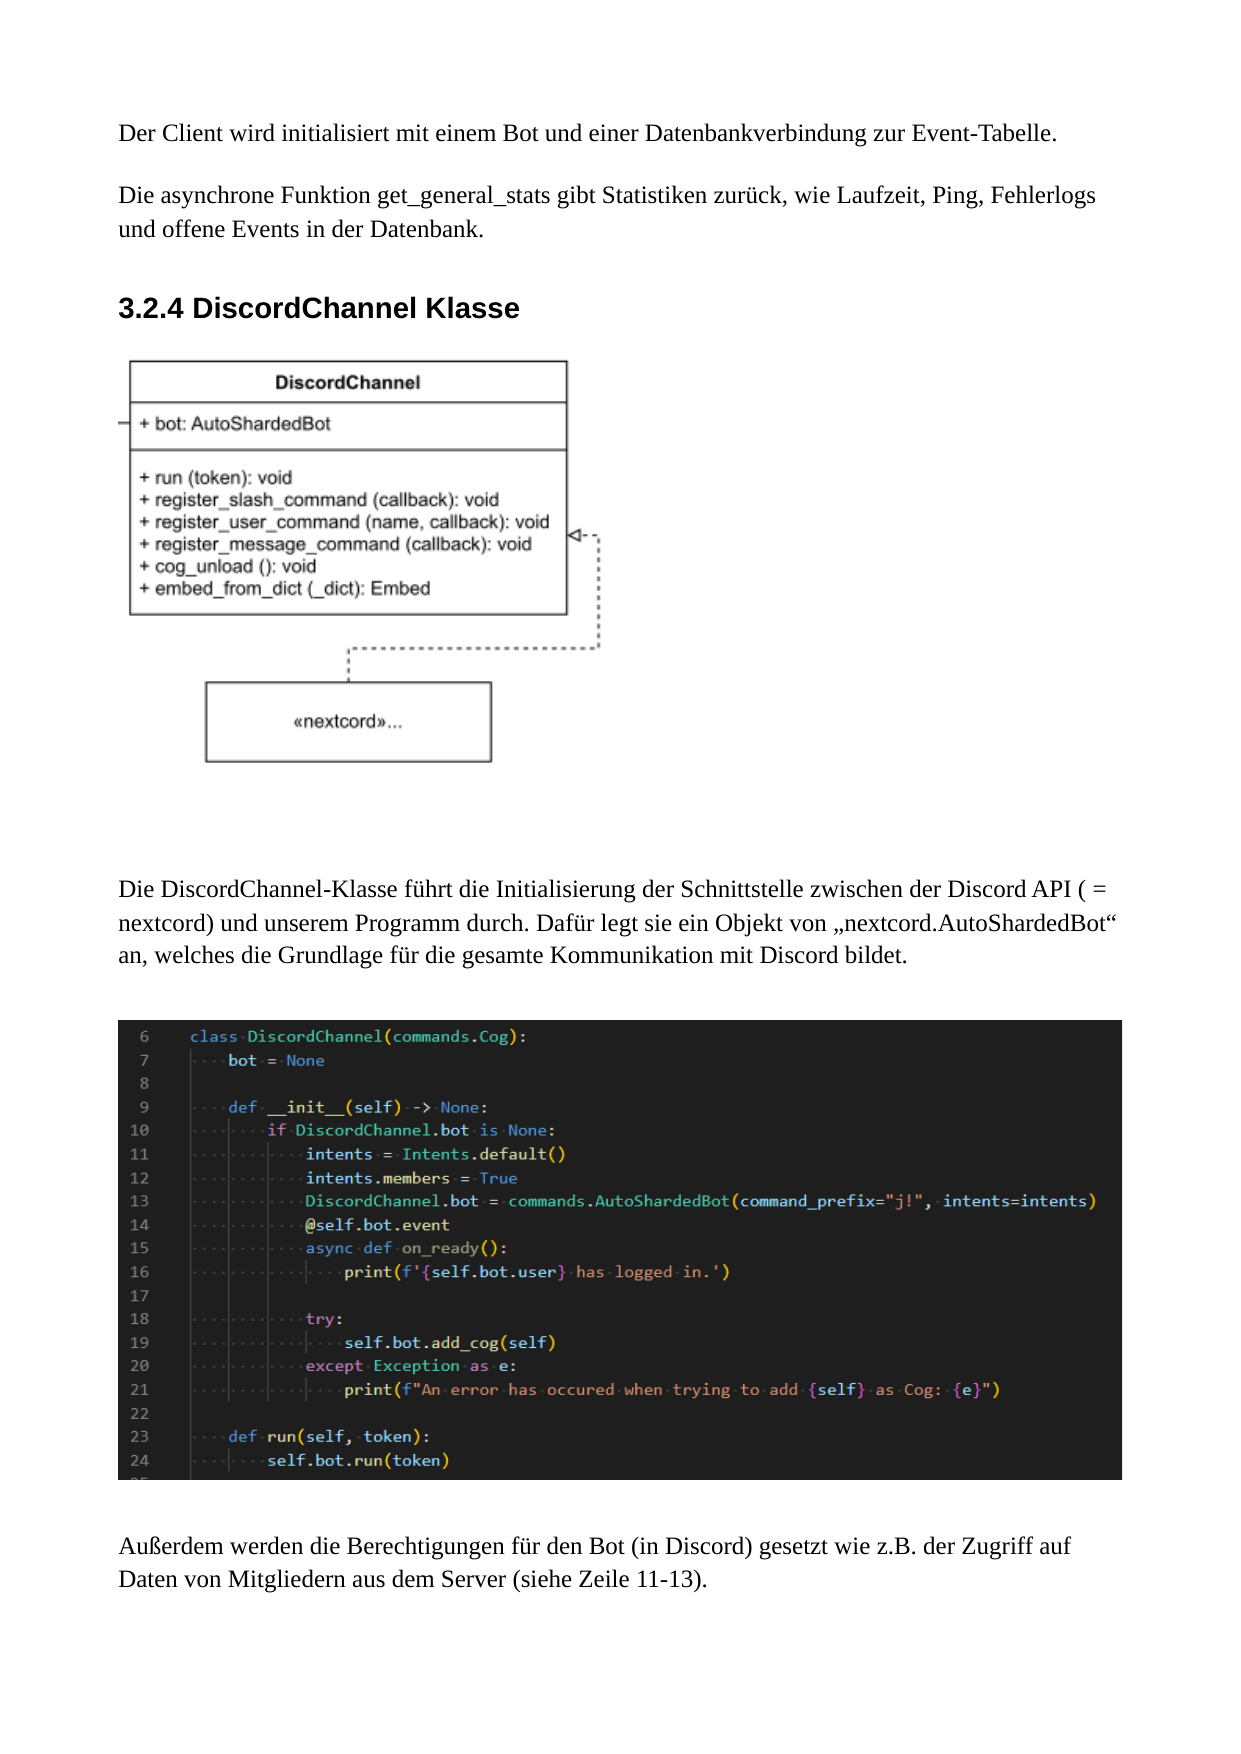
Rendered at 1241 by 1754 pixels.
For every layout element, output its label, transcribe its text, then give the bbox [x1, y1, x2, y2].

text Die DiscordChannel-Klasse führt die Initialisierung der Schnittstelle zwischen der Discord API ( = nextcord) und unserem Programm durch. Dafür legt sie ein Objekt von „nextcord.AutoShardedBot“ an, welches die Grundlage für die gesamte Kommunikation mit Discord bildet. [118, 874, 1122, 969]
text Außerdem werden die Berechtigungen für den Bot (in Discord) gesetzt wie z.B. der Zugriff auf Daten von Mitgliedern aus dem Server (siehe Zeile 11-13). [118, 1531, 1122, 1593]
text Die asynchrone Funktion get_general_stats gibt Statistiken zurück, wie Laufzeit, Ping, Fehlerlogs und offene Events in der Datenbank. [118, 181, 1122, 242]
picture [118, 1020, 1123, 1480]
subtitle DiscordChannel Klasse [118, 291, 1122, 324]
text Der Client wird initialisiert mit einem Bot und einer Datenbankverbindung zur Event-Tabelle. [118, 118, 1122, 147]
